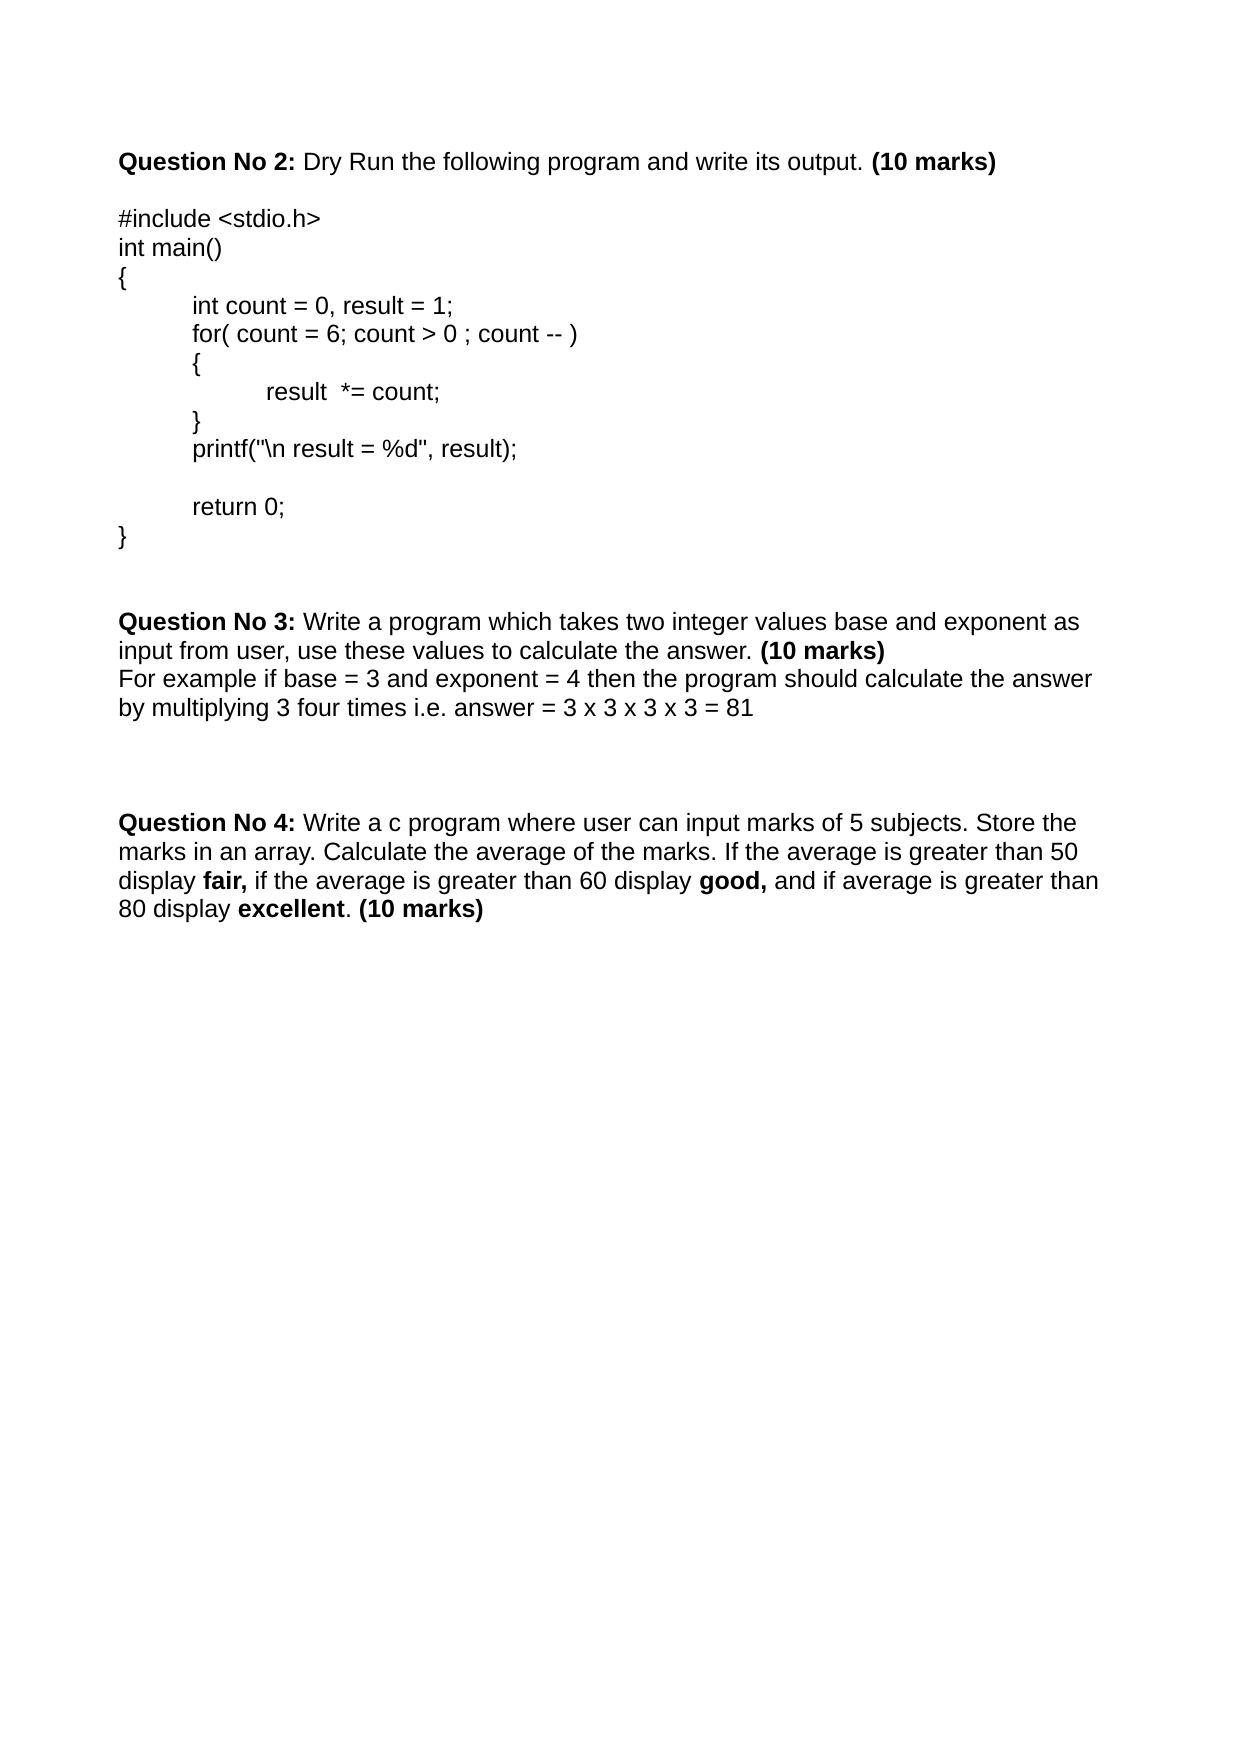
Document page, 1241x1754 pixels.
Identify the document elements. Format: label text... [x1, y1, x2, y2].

text } [118, 521, 1122, 549]
text { [118, 262, 1122, 291]
text #include <stdio.h> [118, 204, 1122, 233]
text Question No 2: Dry Run the following program and write its output. (10 marks) [118, 147, 1122, 176]
text int count = 0, result = 1; [118, 291, 1122, 319]
text int main() [118, 233, 1122, 262]
text printf("\n result = %d", result); [118, 434, 1122, 463]
text result *= count; [118, 377, 1122, 406]
text } [118, 406, 1122, 434]
text for( count = 6; count > 0 ; count -- ) [118, 319, 1122, 348]
text For example if base = 3 and exponent = 4 then the program should calculate the answer by multiplying 3 four times i.e. answer = 3 x 3 x 3 x 3 = 81 [118, 664, 1122, 722]
text return 0; [118, 492, 1122, 521]
text Question No 3: Write a program which takes two integer values base and exponent as input from user, use these values to calculate the answer. (10 marks) [118, 578, 1122, 664]
text Question No 4: Write a c program where user can input marks of 5 subjects. Store the marks in an array. Calculate the average of the marks. If the average is greater than 50 display fair, if the average is greater than 60 display good, and if average is greater than 80 display excellent. (10 marks) [118, 808, 1122, 923]
text { [118, 348, 1122, 377]
